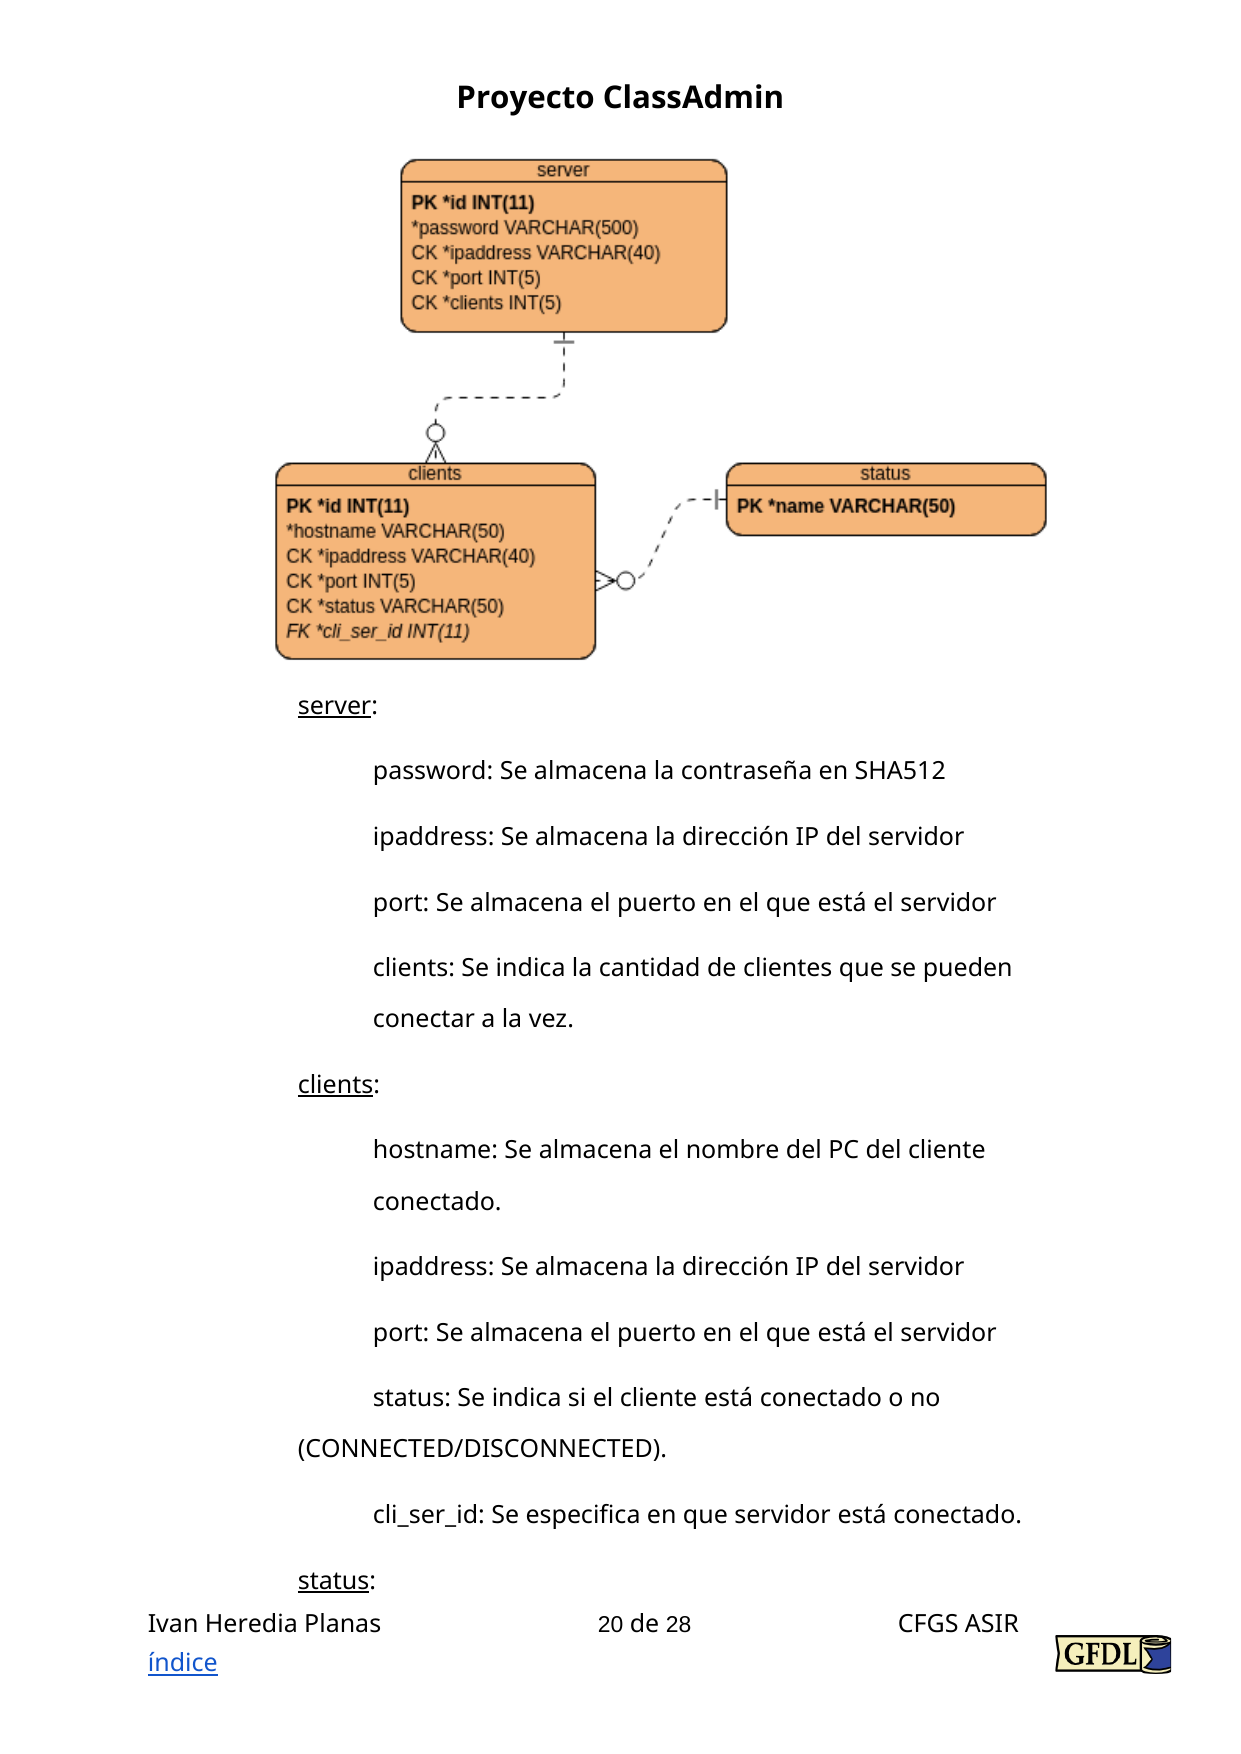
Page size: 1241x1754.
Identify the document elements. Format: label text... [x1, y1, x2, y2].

text cli_ser_id: Se especifica en que servidor está conectado. [148, 1497, 1093, 1531]
picture [1055, 1635, 1172, 1674]
text clients: Se indica la cantidad de clientes que se pueden conectar a la vez. [373, 950, 1093, 1035]
text status: [148, 1562, 1093, 1596]
text port: Se almacena el puerto en el que está el servidor [148, 1314, 1093, 1348]
text status: Se indica si el cliente está conectado o no (CONNECTED/DISCONNECTED). [148, 1380, 1093, 1465]
picture [260, 150, 1060, 671]
text password: Se almacena la contraseña en SHA512 [373, 753, 1093, 787]
text hostname: Se almacena el nombre del PC del cliente conectado. [148, 1132, 1093, 1217]
text clients: [148, 1067, 1093, 1101]
text ipaddress: Se almacena la dirección IP del servidor [373, 819, 1093, 853]
text ipaddress: Se almacena la dirección IP del servidor [148, 1249, 1093, 1283]
text port: Se almacena el puerto en el que está el servidor [373, 884, 1093, 918]
text server: [298, 150, 1093, 721]
